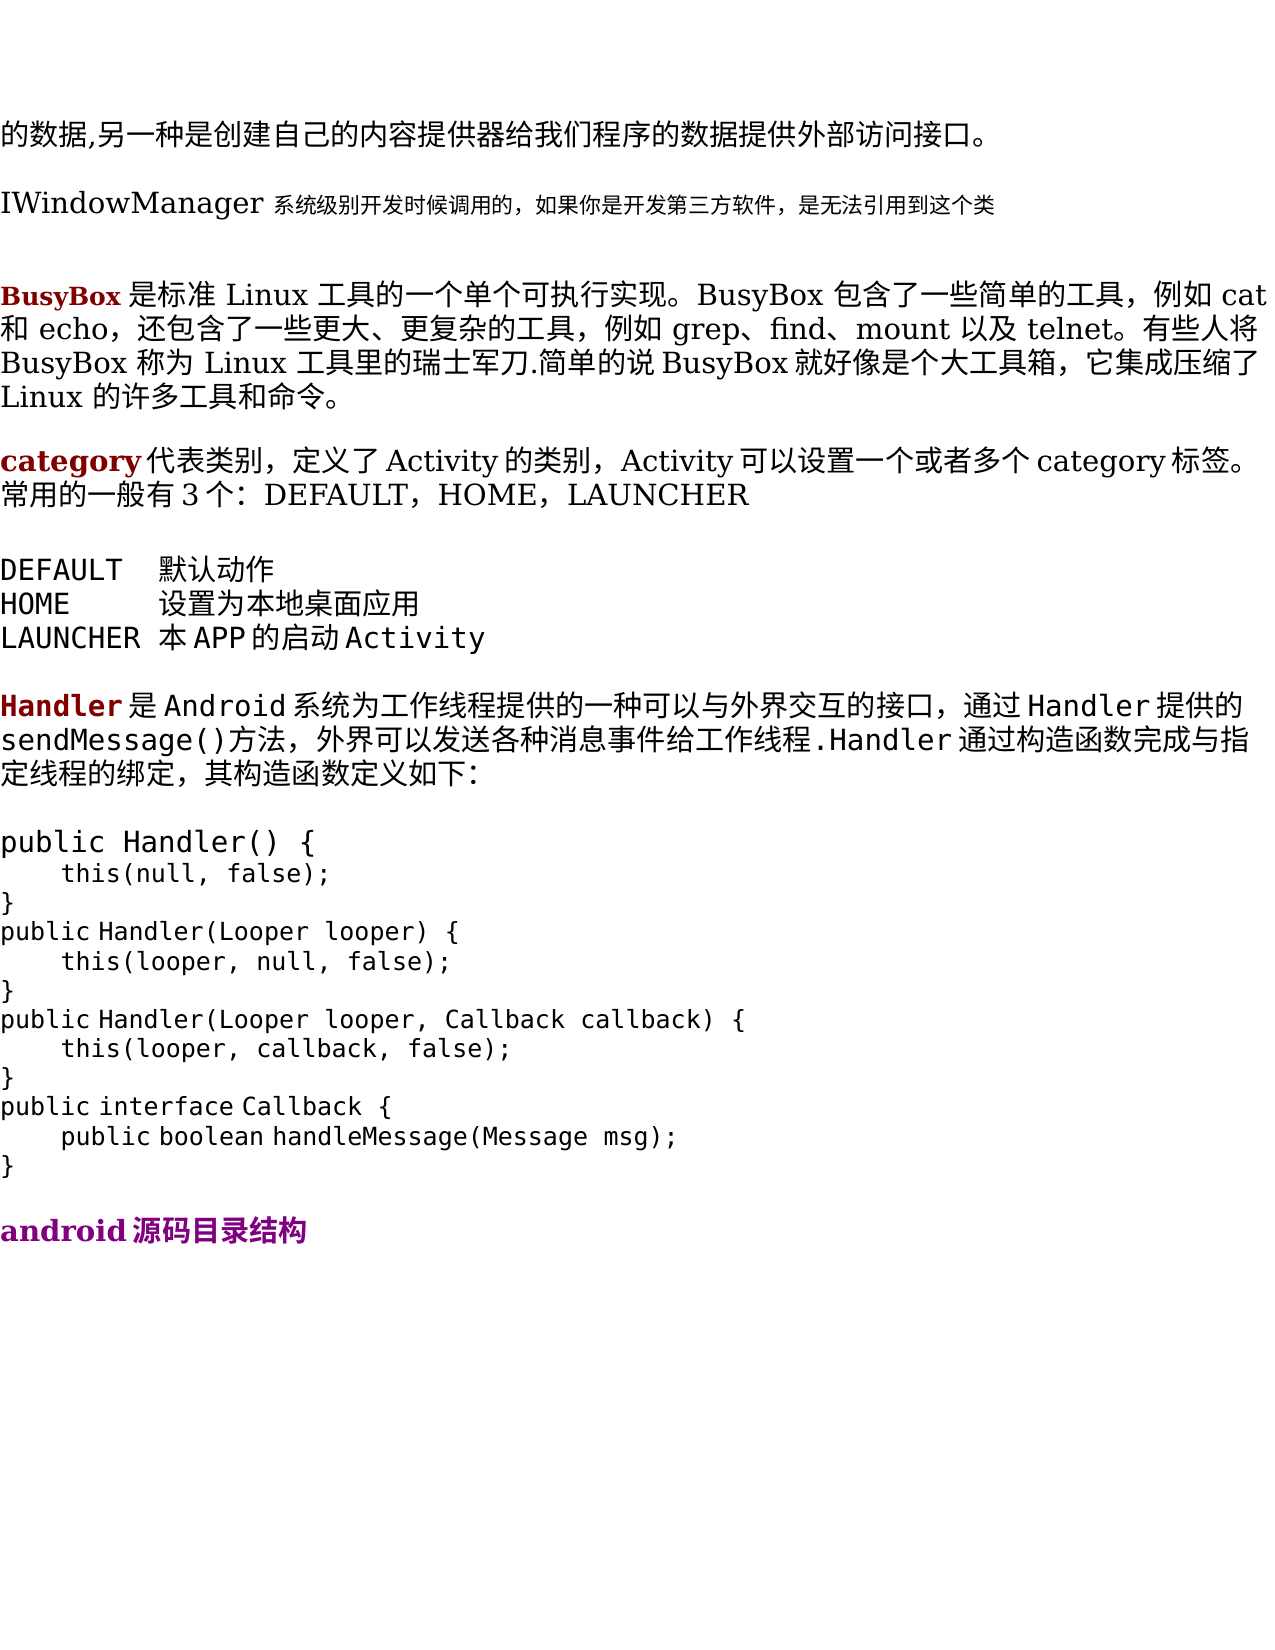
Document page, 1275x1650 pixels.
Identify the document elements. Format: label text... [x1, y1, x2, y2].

text Handler是Android系统为工作线程提供的一种可以与外界交互的接口，通过Handler提供的sendMessage()方法，外界可以发送各种消息事件给工作线程.Handler通过构造函数完成与指定线程的绑定，其构造函数定义如下： [0, 689, 1275, 791]
table_header [0, 524, 414, 553]
text this(null, false); [0, 859, 1275, 888]
text IWindowManager 系统级别开发时候调用的，如果你是开发第三方软件，是无法引用到这个类 [0, 186, 1275, 220]
text public boolean handleMessage(Message msg); [0, 1122, 1275, 1151]
text DEFAULT 默认动作 [0, 553, 1275, 587]
text } [0, 1063, 1275, 1092]
text public Handler(Looper looper) { [0, 917, 1275, 947]
text this(looper, callback, false); [0, 1034, 1275, 1063]
text public Handler(Looper looper, Callback callback) { [0, 1005, 1275, 1034]
text android源码目录结构 [0, 1214, 1275, 1248]
text 的数据,另一种是创建自己的内容提供器给我们程序的数据提供外部访问接口。 [0, 118, 1275, 152]
text HOME 设置为本地桌面应用 [0, 587, 1275, 621]
text public interface Callback { [0, 1092, 1275, 1122]
text public Handler() { [0, 825, 1275, 859]
text } [0, 976, 1275, 1005]
text LAUNCHER 本APP的启动Activity [0, 621, 1275, 655]
text category代表类别，定义了Activity的类别，Activity可以设置一个或者多个category标签。常用的一般有3个：DEFAULT，HOME，LAUNCHER [0, 444, 1275, 512]
text this(looper, null, false); [0, 947, 1275, 976]
text BusyBox 是标准 Linux 工具的一个单个可执行实现。BusyBox 包含了一些简单的工具，例如 cat 和 echo，还包含了一些更大、更复杂的工具，例如 grep、find、mount 以及 telnet。有些人将 BusyBox 称为 Linux 工具里的瑞士军刀.简单的说BusyBox就好像是个大工具箱，它集成压缩了 Linux 的许多工具和命令。 [0, 279, 1275, 414]
text } [0, 888, 1275, 917]
text } [0, 1151, 1275, 1180]
